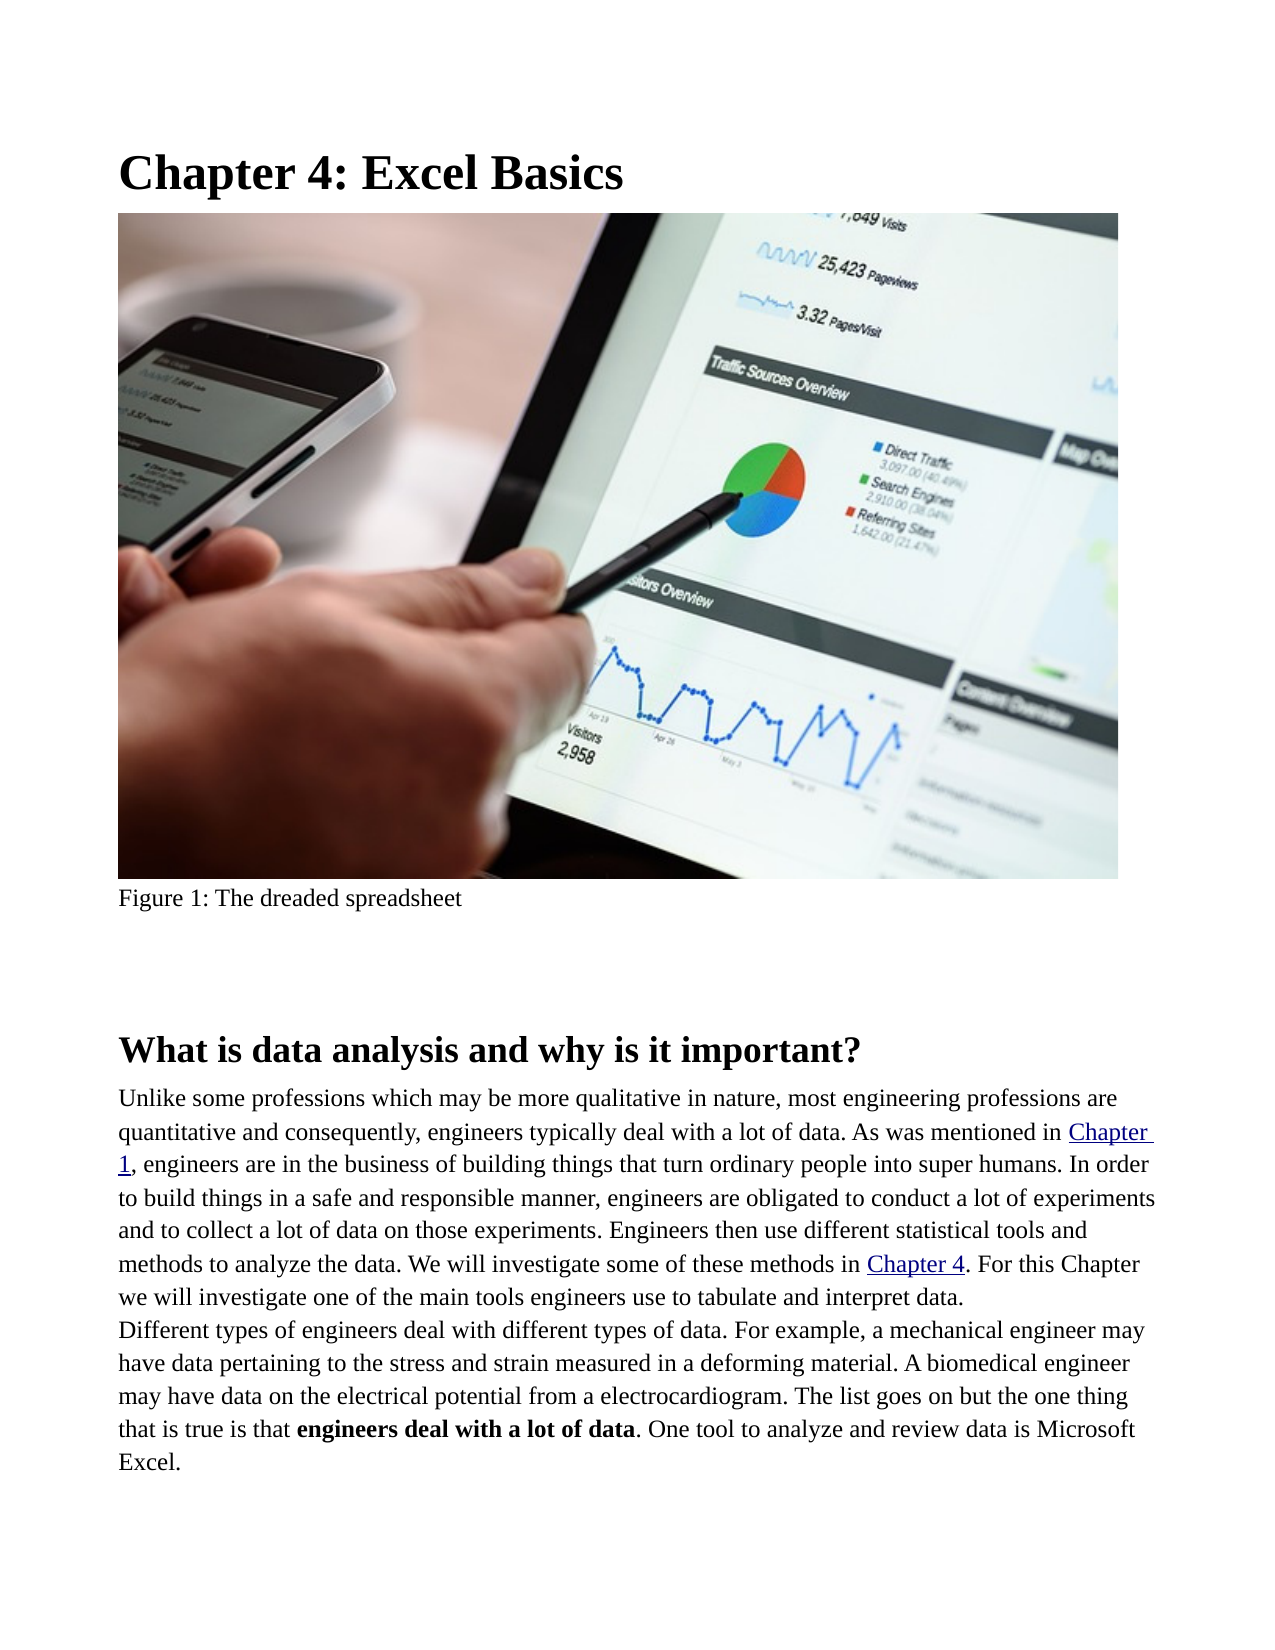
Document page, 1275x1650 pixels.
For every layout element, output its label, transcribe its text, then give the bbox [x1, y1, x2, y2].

picture [118, 213, 1119, 879]
text Figure 1: The dreaded spreadsheet [118, 883, 1157, 912]
subtitle Chapter 4: Excel Basics [118, 143, 1157, 201]
text Unlike some professions which may be more qualitative in nature, most engineering professions are quantitative and consequently, engineers typically deal with a lot of data. As was mentioned in Chapter 1, engineers are in the business of building things that turn ordinary people into super humans. In order to build things in a safe and responsible manner, engineers are obligated to conduct a lot of experiments and to collect a lot of data on those experiments. Engineers then use different statistical tools and methods to analyze the data. We will investigate some of these methods in Chapter 4. For this Chapter we will investigate one of the main tools engineers use to tabulate and interpret data. [118, 1083, 1157, 1310]
text Different types of engineers deal with different types of data. For example, a mechanical engineer may have data pertaining to the stress and strain measured in a deforming material. A biomedical engineer may have data on the electrical potential from a electrocardiogram. The list goes on but the one thing that is true is that engineers deal with a lot of data. One tool to analyze and review data is Microsoft Excel. [118, 1315, 1157, 1476]
subtitle What is data analysis and why is it important? [118, 1028, 1157, 1071]
